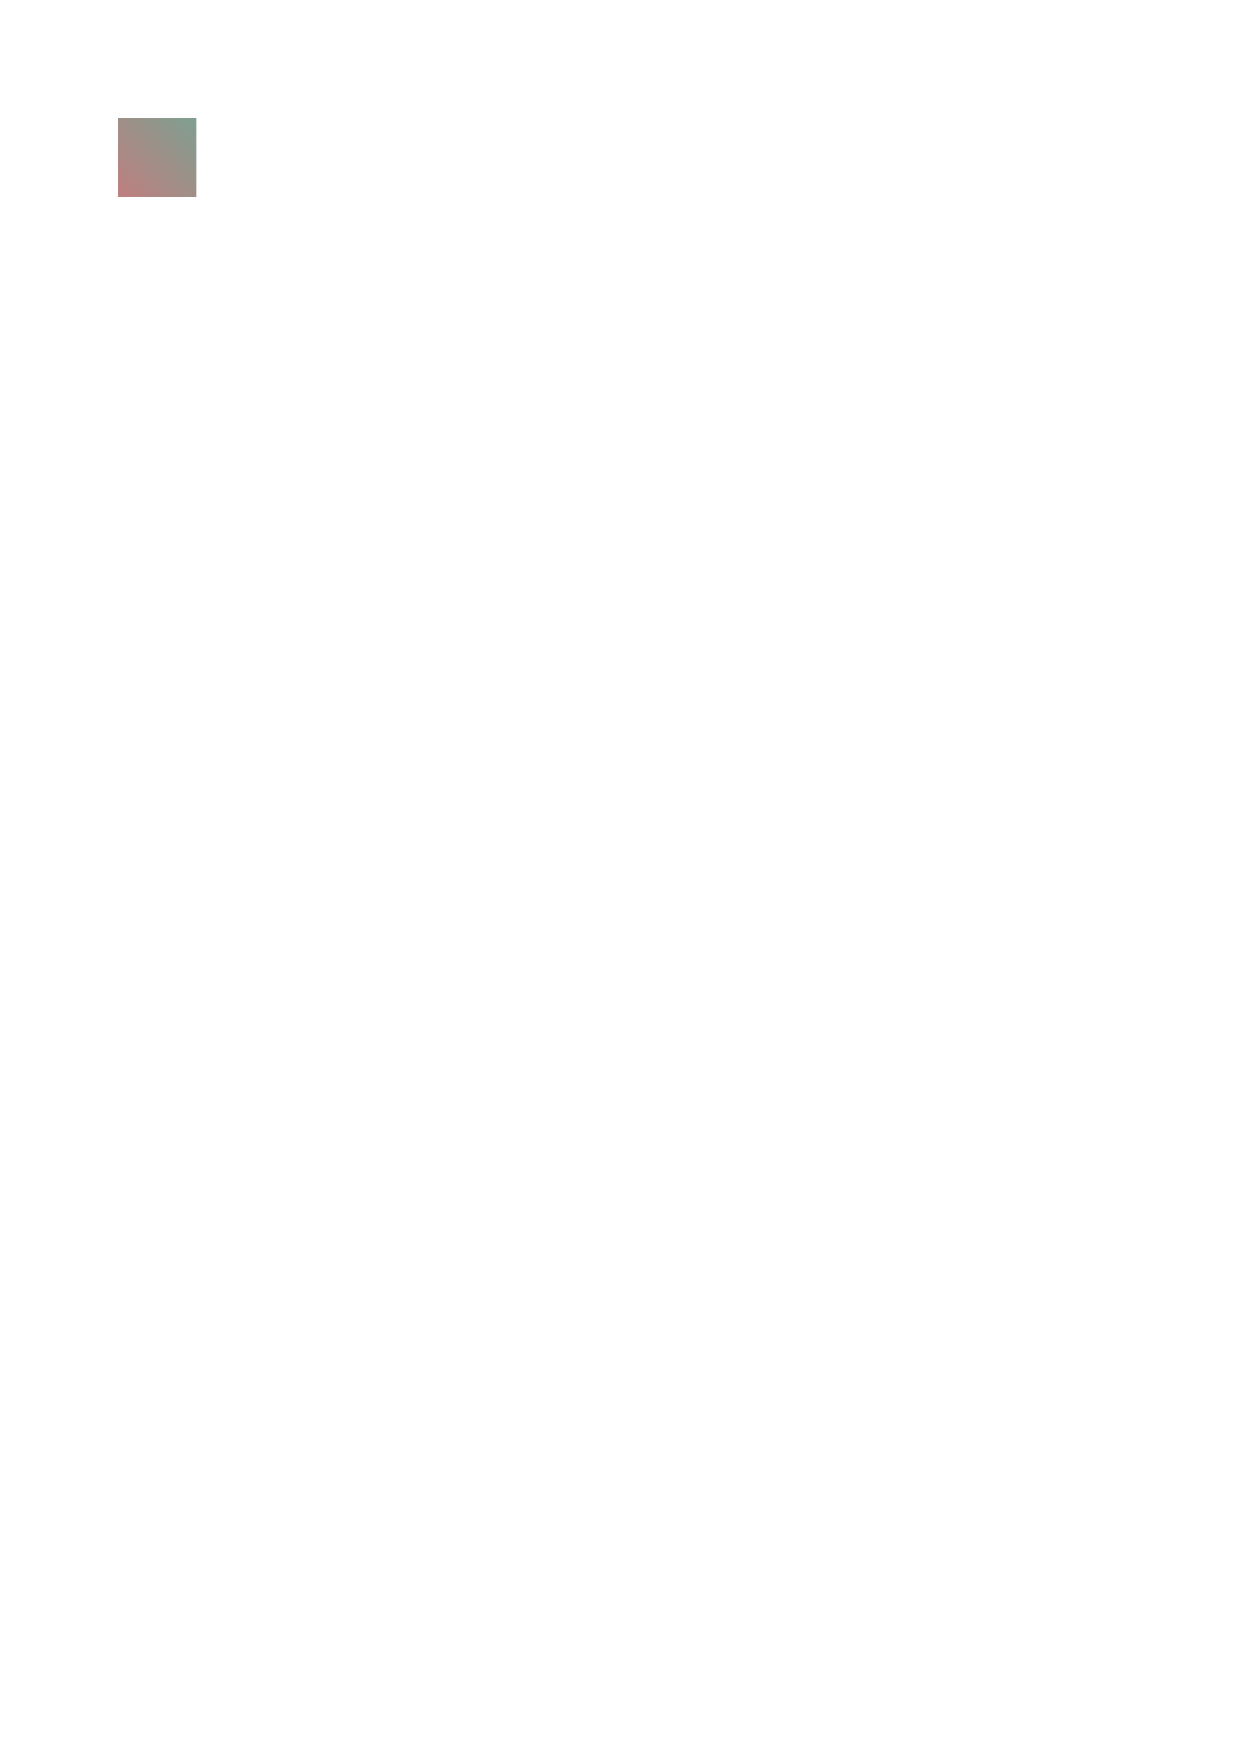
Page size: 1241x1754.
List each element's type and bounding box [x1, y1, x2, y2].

picture [118, 118, 197, 197]
